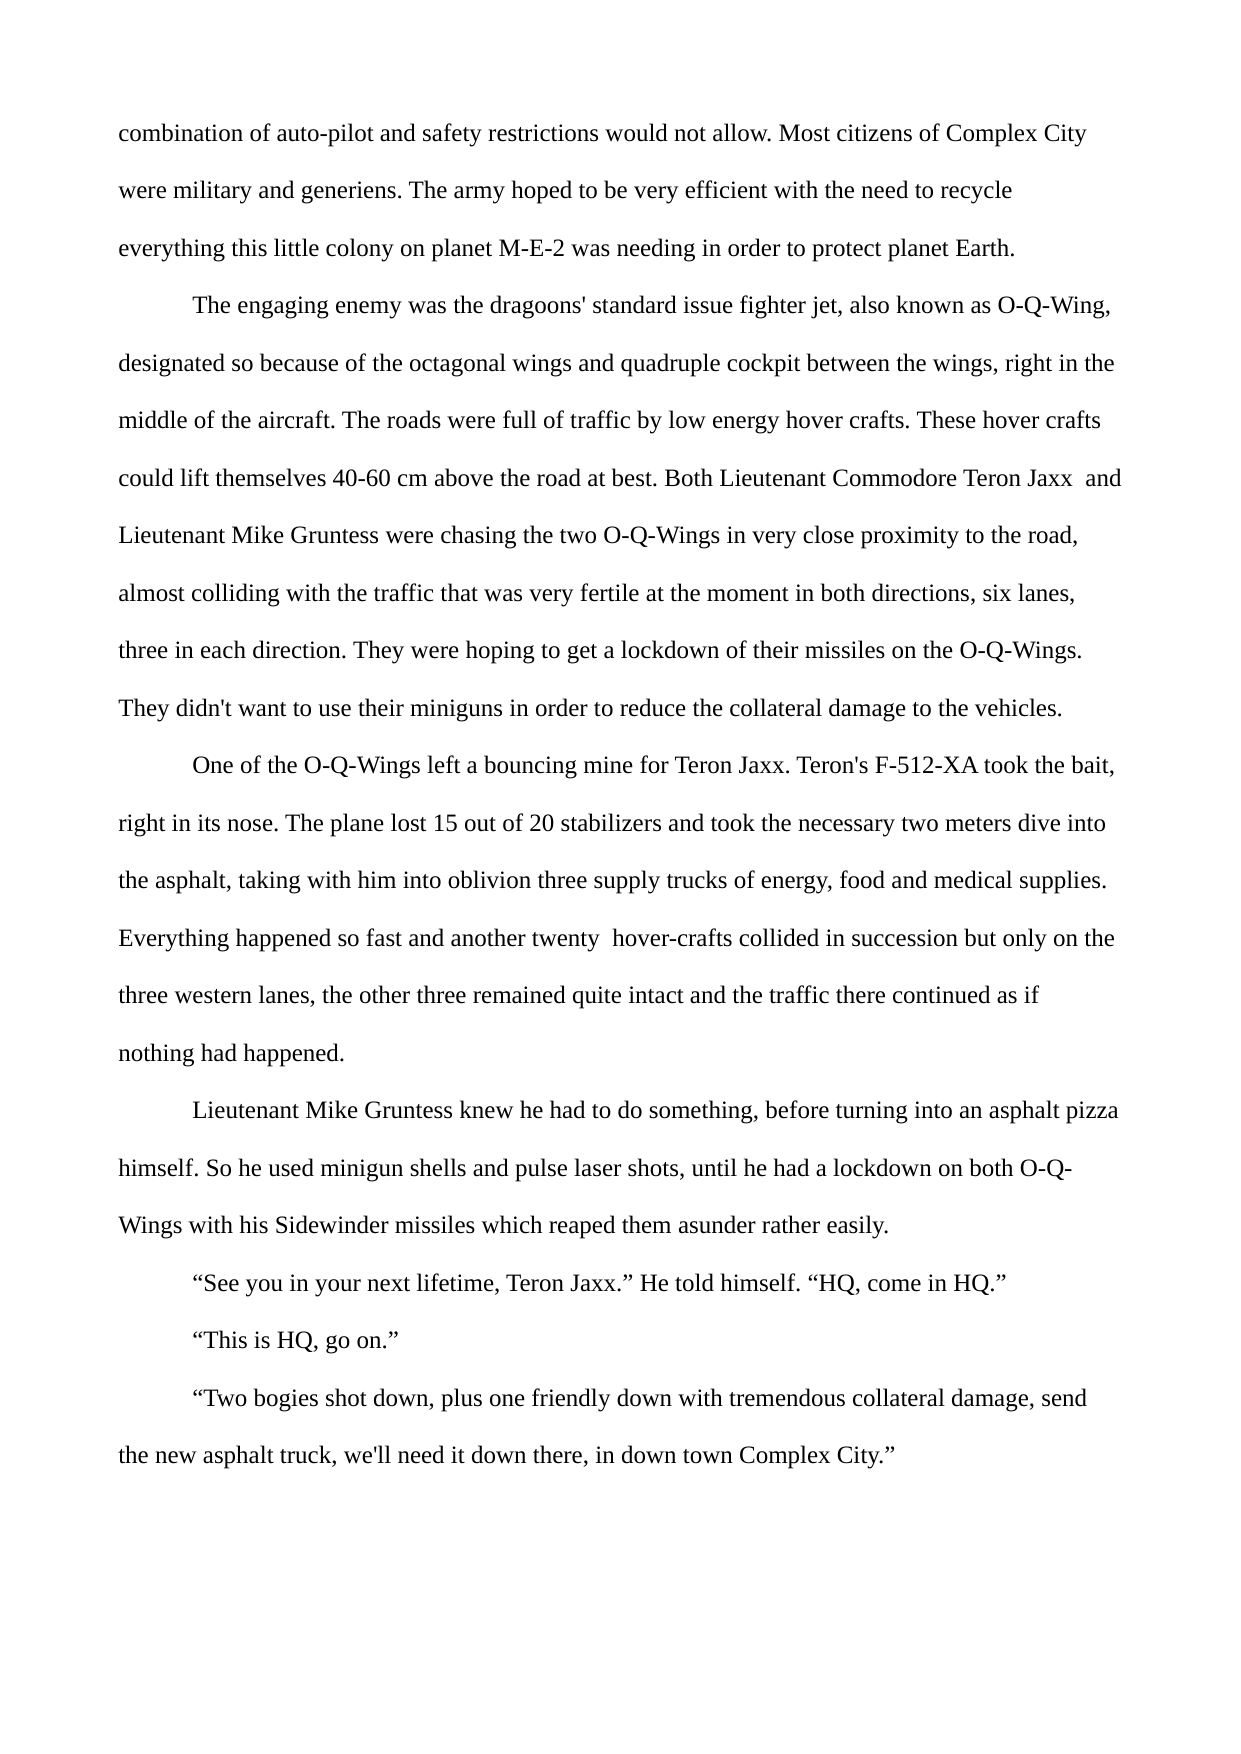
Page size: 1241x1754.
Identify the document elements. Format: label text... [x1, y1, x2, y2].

text One of the O-Q-Wings left a bouncing mine for Teron Jaxx. Teron's F-512-XA took the bait, right in its nose. The plane lost 15 out of 20 stabilizers and took the necessary two meters dive into the asphalt, taking with him into oblivion three supply trucks of energy, food and medical supplies. Everything happened so fast and another twenty hover-crafts collided in succession but only on the three western lanes, the other three remained quite intact and the traffic there continued as if nothing had happened. [118, 751, 1122, 1067]
text The engaging enemy was the dragoons' standard issue fighter jet, also known as O-Q-Wing, designated so because of the octagonal wings and quadruple cockpit between the wings, right in the middle of the aircraft. The roads were full of traffic by low energy hover crafts. These hover crafts could lift themselves 40-60 cm above the road at best. Both Lieutenant Commodore Teron Jaxx and Lieutenant Mike Gruntess were chasing the two O-Q-Wings in very close proximity to the road, almost colliding with the traffic that was very fertile at the moment in both directions, six lanes, three in each direction. They were hoping to get a lockdown of their missiles on the O-Q-Wings. They didn't want to use their miniguns in order to reduce the collateral damage to the vehicles. [118, 291, 1122, 722]
text combination of auto-pilot and safety restrictions would not allow. Most citizens of Complex City were military and generiens. The army hoped to be very efficient with the need to recycle everything this little colony on planet M-E-2 was needing in order to protect planet Earth. [118, 118, 1122, 262]
text Lieutenant Mike Gruntess knew he had to do something, before turning into an asphalt pizza himself. So he used minigun shells and pulse laser shots, until he had a lockdown on both O-Q-Wings with his Sidewinder missiles which reaped them asunder rather easily. [118, 1096, 1122, 1239]
text “See you in your next lifetime, Teron Jaxx.” He told himself. “HQ, come in HQ.” [118, 1268, 1122, 1297]
text “This is HQ, go on.” [118, 1326, 1122, 1354]
text “Two bogies shot down, plus one friendly down with tremendous collateral damage, send the new asphalt truck, we'll need it down there, in down town Complex City.” [118, 1383, 1122, 1469]
